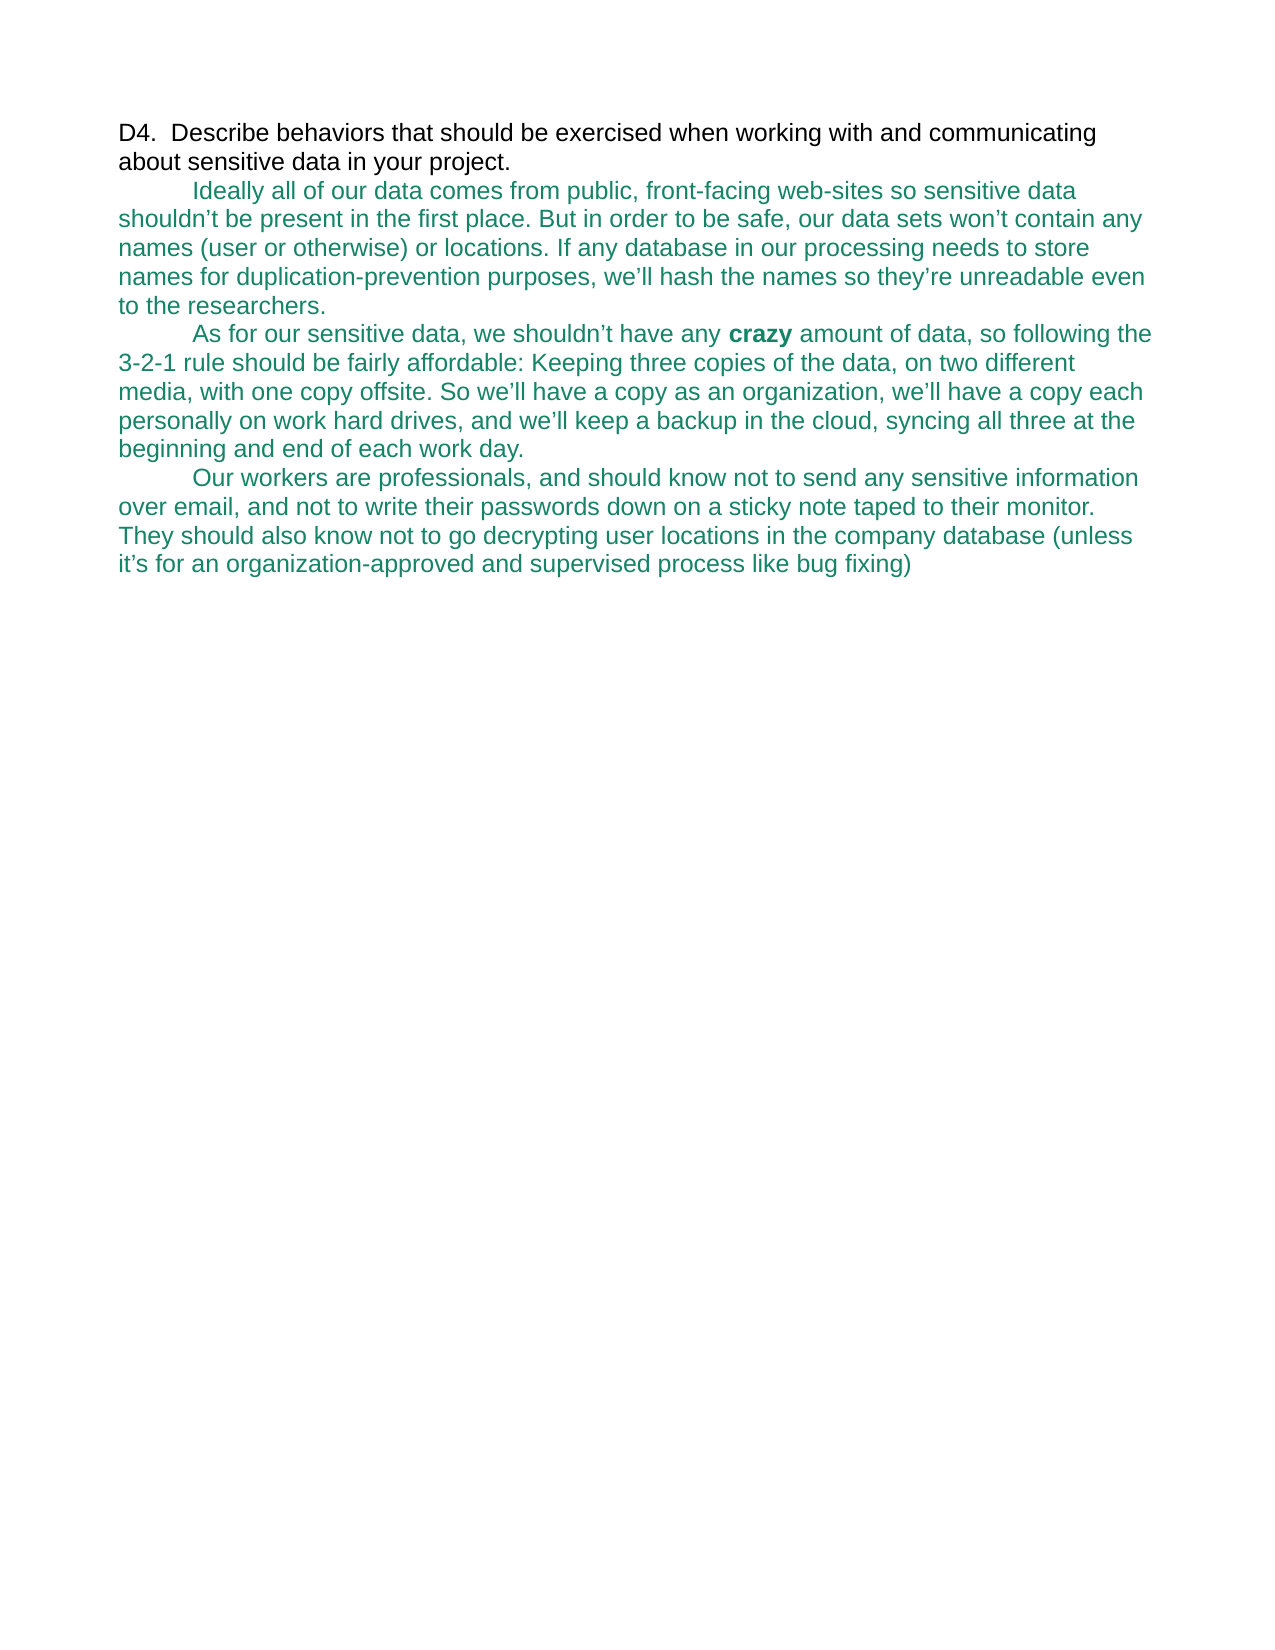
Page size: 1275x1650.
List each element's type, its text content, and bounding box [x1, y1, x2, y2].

text As for our sensitive data, we shouldn’t have any crazy amount of data, so following the 3-2-1 rule should be fairly affordable: Keeping three copies of the data, on two different media, with one copy offsite. So we’ll have a copy as an organization, we’ll have a copy each personally on work hard drives, and we’ll keep a backup in the cloud, syncing all three at the beginning and end of each work day. [118, 319, 1157, 463]
text D4. Describe behaviors that should be exercised when working with and communicating about sensitive data in your project. [118, 118, 1157, 176]
text Ideally all of our data comes from public, front-facing web-sites so sensitive data shouldn’t be present in the first place. But in order to be safe, our data sets won’t contain any names (user or otherwise) or locations. If any database in our processing needs to store names for duplication-prevention purposes, we’ll hash the names so they’re unreadable even to the researchers. [118, 176, 1157, 319]
text Our workers are professionals, and should know not to send any sensitive information over email, and not to write their passwords down on a sticky note taped to their monitor. They should also know not to go decrypting user locations in the company database (unless it’s for an organization-approved and supervised process like bug fixing) [118, 463, 1157, 578]
